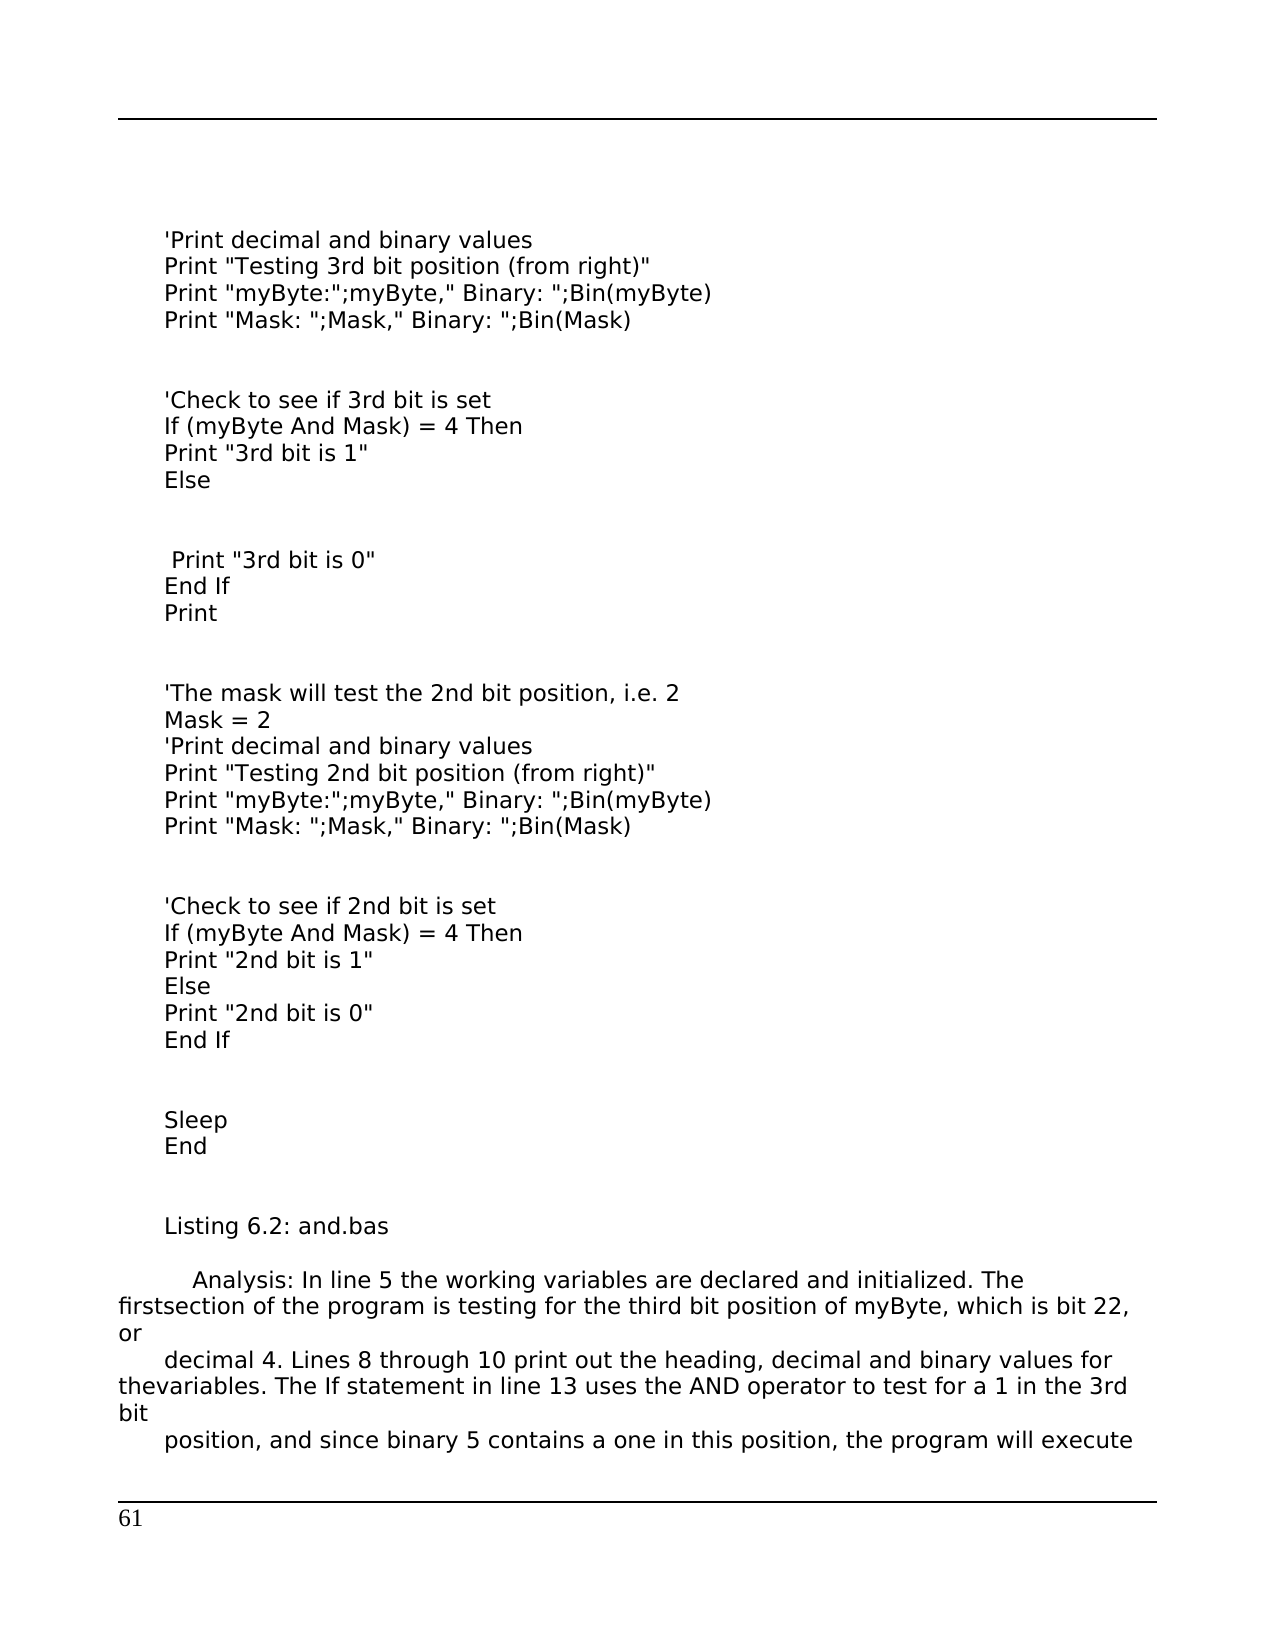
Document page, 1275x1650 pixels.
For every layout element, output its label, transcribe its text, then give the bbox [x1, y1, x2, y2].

text If (myByte And Mask) = 4 Then [118, 920, 1157, 947]
text Print "Mask: ";Mask," Binary: ";Bin(Mask) [118, 813, 1157, 840]
text End If [118, 573, 1157, 600]
text Print "Mask: ";Mask," Binary: ";Bin(Mask) [118, 307, 1157, 333]
text position, and since binary 5 contains a one in this position, the program will execute [118, 1427, 1157, 1453]
text If (myByte And Mask) = 4 Then [118, 413, 1157, 440]
text 'Check to see if 2nd bit is set [118, 893, 1157, 920]
text Print "myByte:";myByte," Binary: ";Bin(myByte) [118, 787, 1157, 813]
text Print [118, 600, 1157, 627]
text Print "3rd bit is 1" [118, 440, 1157, 467]
text Analysis: In line 5 the working variables are declared and initialized. The firstsection of the program is testing for the third bit position of myByte, which is bit 22, or [118, 1267, 1157, 1347]
text Mask = 2 [118, 707, 1157, 733]
text Print "myByte:";myByte," Binary: ";Bin(myByte) [118, 280, 1157, 307]
text 'The mask will test the 2nd bit position, i.e. 2 [118, 680, 1157, 707]
text End If [118, 1027, 1157, 1053]
text Else [118, 973, 1157, 1000]
text 'Print decimal and binary values [118, 733, 1157, 760]
text Else [118, 467, 1157, 493]
text Print "Testing 3rd bit position (from right)" [118, 253, 1157, 280]
text Print "2nd bit is 1" [118, 947, 1157, 973]
text decimal 4. Lines 8 through 10 print out the heading, decimal and binary values for thevariables. The If statement in line 13 uses the AND operator to test for a 1 in the 3rd bit [118, 1347, 1157, 1427]
text Sleep [118, 1107, 1157, 1133]
text 'Print decimal and binary values [118, 227, 1157, 253]
text Print "3rd bit is 0" [118, 547, 1157, 573]
text End [118, 1133, 1157, 1160]
text 'Check to see if 3rd bit is set [118, 387, 1157, 413]
text Print "2nd bit is 0" [118, 1000, 1157, 1027]
text Print "Testing 2nd bit position (from right)" [118, 760, 1157, 787]
text Listing 6.2: and.bas [118, 1213, 1157, 1240]
